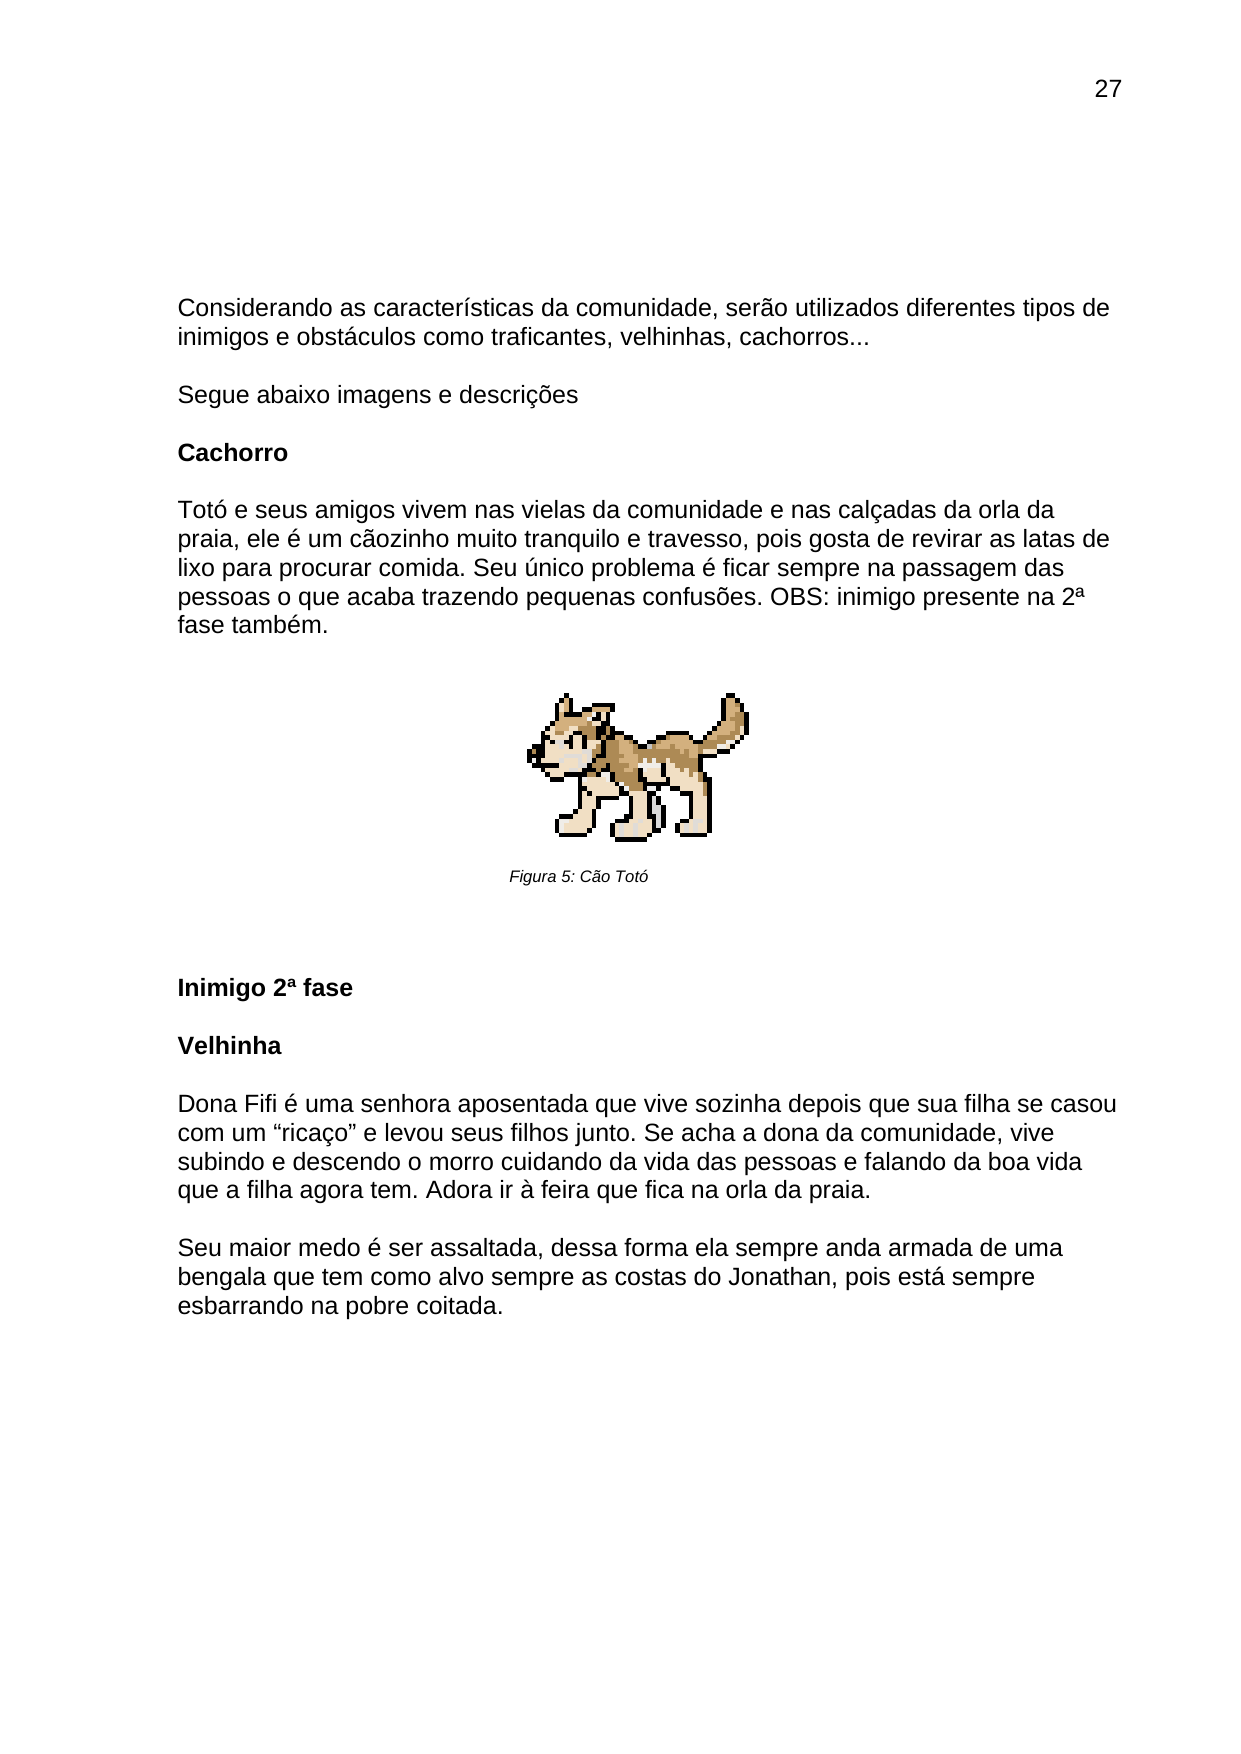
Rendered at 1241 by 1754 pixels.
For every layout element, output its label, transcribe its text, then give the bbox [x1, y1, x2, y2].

text Cachorro [177, 438, 1122, 466]
text Figura 5: Cão Totó [509, 861, 790, 886]
text Dona Fifi é uma senhora aposentada que vive sozinha depois que sua filha se casou com um “ricaço” e levou seus filhos junto. Se acha a dona da comunidade, vive subindo e descendo o morro cuidando da vida das pessoas e falando da boa vida que a filha agora tem. Adora ir à feira que fica na orla da praia. [177, 1089, 1122, 1204]
text Seu maior medo é ser assaltada, dessa forma ela sempre anda armada de uma bengala que tem como alvo sempre as costas do Jonathan, pois está sempre esbarrando na pobre coitada. [177, 1233, 1122, 1319]
text Inimigo 2ª fase [177, 973, 1122, 1002]
text Considerando as características da comunidade, serão utilizados diferentes tipos de inimigos e obstáculos como traficantes, velhinhas, cachorros... [177, 293, 1122, 351]
text Velhinha [177, 1031, 1122, 1060]
text Segue abaixo imagens e descrições [177, 380, 1122, 408]
text Totó e seus amigos vivem nas vielas da comunidade e nas calçadas da orla da praia, ele é um cãozinho muito tranquilo e travesso, pois gosta de revirar as latas de lixo para procurar comida. Seu único problema é ficar sempre na passagem das pessoas o que acaba trazendo pequenas confusões. OBS: inimigo presente na 2ª fase também. [177, 496, 1122, 639]
picture [509, 681, 791, 861]
